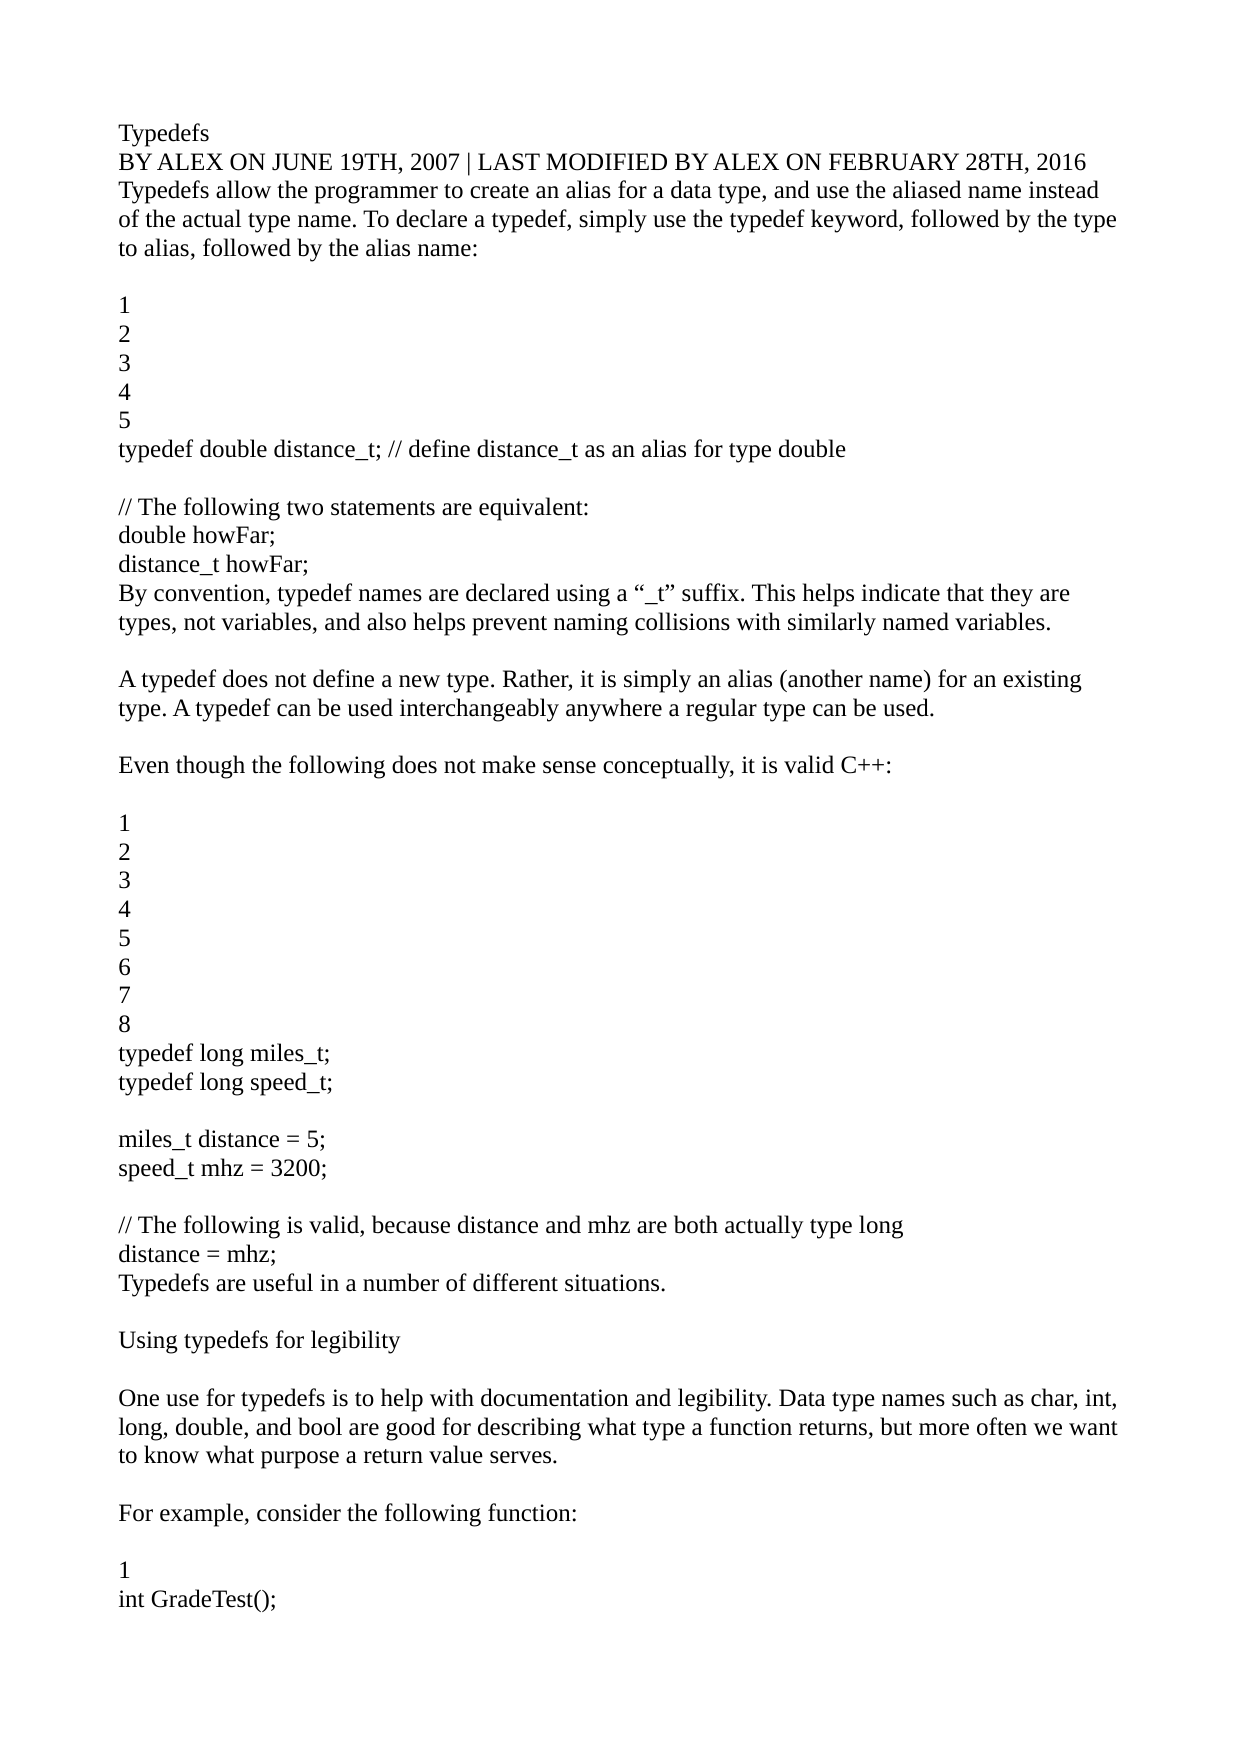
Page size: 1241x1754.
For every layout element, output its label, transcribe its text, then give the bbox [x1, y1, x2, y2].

text 3 [118, 866, 1122, 894]
text double howFar; [118, 521, 1122, 549]
text BY ALEX ON JUNE 19TH, 2007 | LAST MODIFIED BY ALEX ON FEBRUARY 28TH, 2016 [118, 147, 1122, 176]
text 5 [118, 406, 1122, 434]
text Typedefs [118, 118, 1122, 147]
text typedef long miles_t; [118, 1038, 1122, 1067]
text 1 [118, 291, 1122, 319]
text By convention, typedef names are declared using a “_t” suffix. This helps indicate that they are types, not variables, and also helps prevent naming collisions with similarly named variables. [118, 578, 1122, 636]
text // The following is valid, because distance and mhz are both actually type long [118, 1211, 1122, 1239]
text Typedefs are useful in a number of different situations. [118, 1268, 1122, 1297]
text One use for typedefs is to help with documentation and legibility. Data type names such as char, int, long, double, and bool are good for describing what type a function returns, but more often we want to know what purpose a return value serves. [118, 1383, 1122, 1469]
text For example, consider the following function: [118, 1498, 1122, 1527]
text // The following two statements are equivalent: [118, 492, 1122, 521]
text 7 [118, 981, 1122, 1009]
text Using typedefs for legibility [118, 1326, 1122, 1354]
text 5 [118, 923, 1122, 952]
text 2 [118, 837, 1122, 866]
text int GradeTest(); [118, 1584, 1122, 1613]
text miles_t distance = 5; [118, 1124, 1122, 1153]
text 2 [118, 319, 1122, 348]
text Even though the following does not make sense conceptually, it is valid C++: [118, 751, 1122, 779]
text 4 [118, 894, 1122, 923]
text 3 [118, 348, 1122, 377]
text 1 [118, 808, 1122, 837]
text 1 [118, 1556, 1122, 1584]
text distance_t howFar; [118, 549, 1122, 578]
text Typedefs allow the programmer to create an alias for a data type, and use the aliased name instead of the actual type name. To declare a typedef, simply use the typedef keyword, followed by the type to alias, followed by the alias name: [118, 176, 1122, 262]
text 4 [118, 377, 1122, 406]
text 8 [118, 1009, 1122, 1038]
text 6 [118, 952, 1122, 981]
text typedef double distance_t; // define distance_t as an alias for type double [118, 434, 1122, 463]
text typedef long speed_t; [118, 1067, 1122, 1096]
text A typedef does not define a new type. Rather, it is simply an alias (another name) for an existing type. A typedef can be used interchangeably anywhere a regular type can be used. [118, 664, 1122, 722]
text distance = mhz; [118, 1239, 1122, 1268]
text speed_t mhz = 3200; [118, 1153, 1122, 1182]
